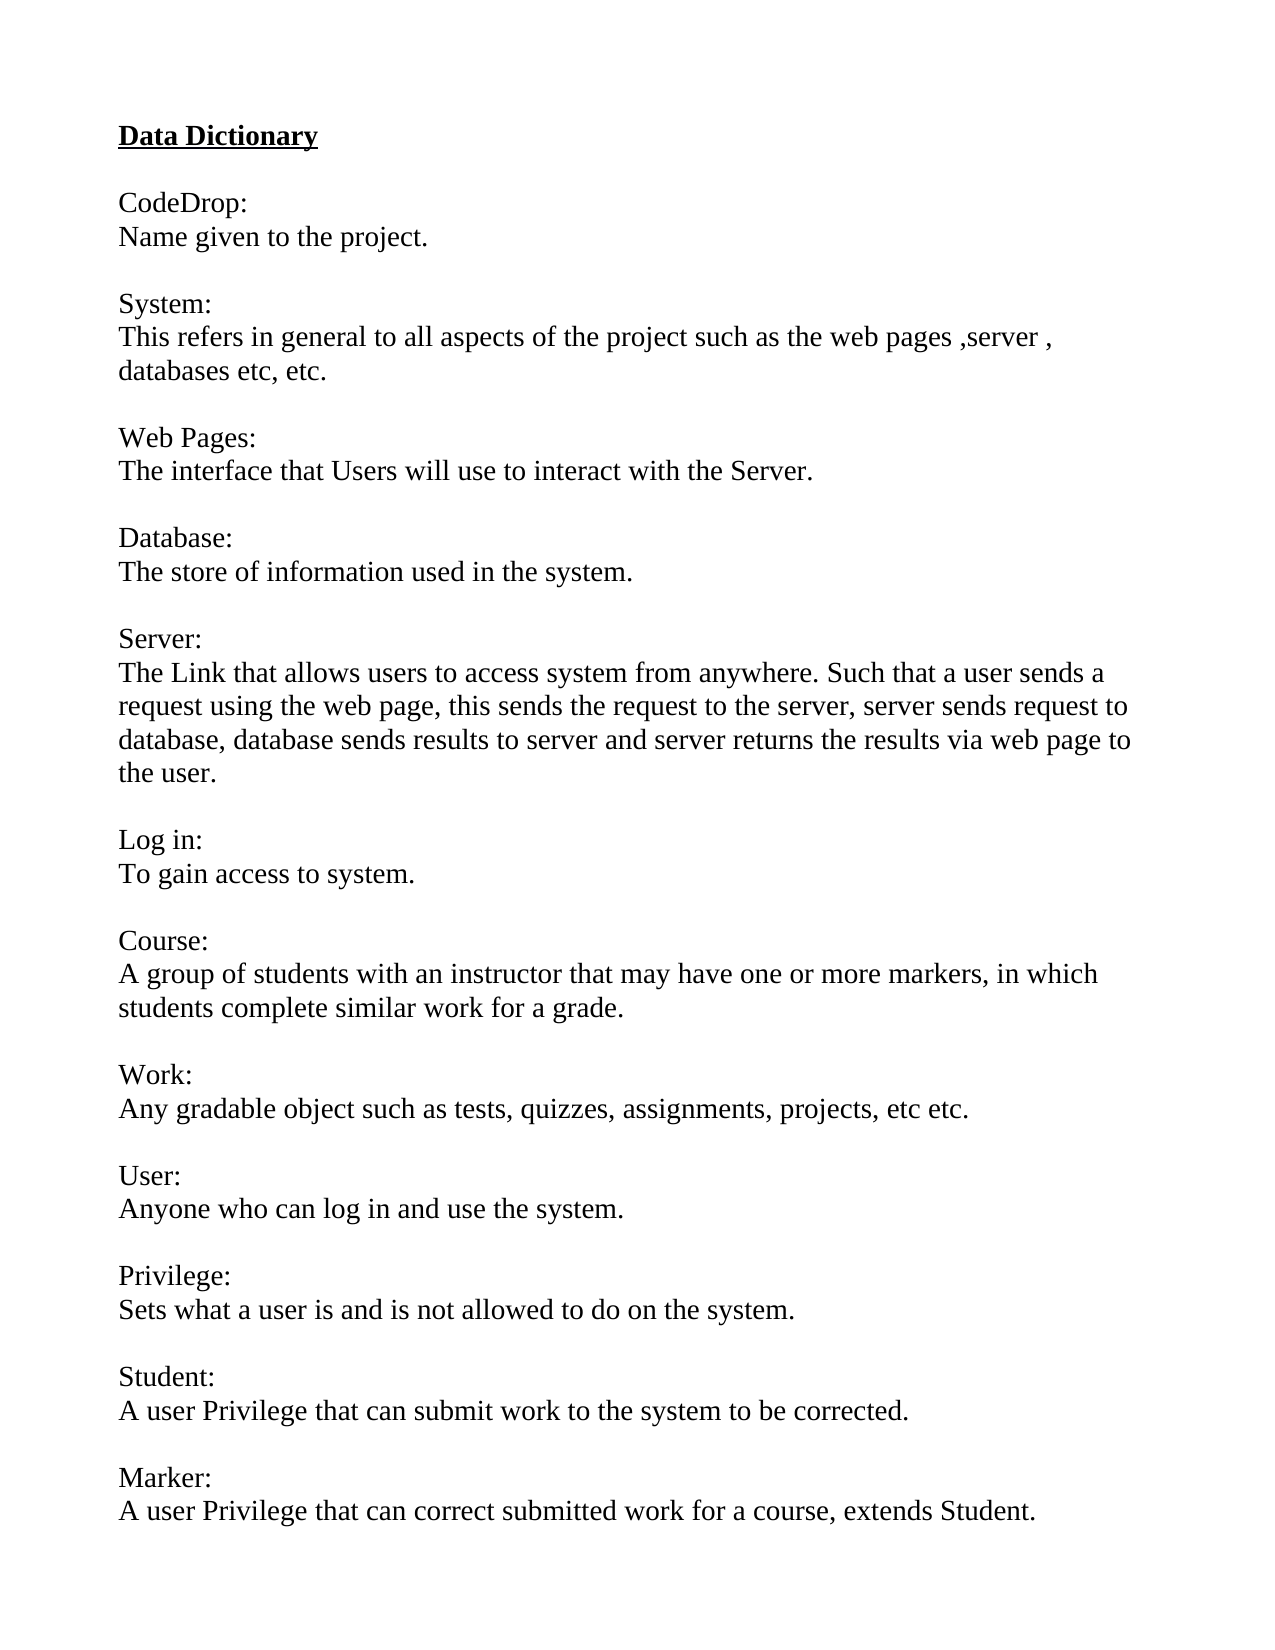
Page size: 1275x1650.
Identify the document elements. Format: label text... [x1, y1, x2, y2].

text To gain access to system. [118, 856, 1157, 889]
text System: [118, 286, 1157, 319]
text Privilege: [118, 1258, 1157, 1292]
text Work: [118, 1057, 1157, 1091]
text Server: [118, 621, 1157, 655]
text The interface that Users will use to interact with the Server. [118, 453, 1157, 487]
text A user Privilege that can correct submitted work for a course, extends Student. [118, 1493, 1157, 1527]
text A user Privilege that can submit work to the system to be corrected. [118, 1393, 1157, 1426]
text Any gradable object such as tests, quizzes, assignments, projects, etc etc. [118, 1091, 1157, 1124]
text Database: [118, 521, 1157, 554]
text Data Dictionary [118, 118, 1157, 152]
text Log in: [118, 822, 1157, 856]
text A group of students with an instructor that may have one or more markers, in which students complete similar work for a grade. [118, 957, 1157, 1024]
text Name given to the project. [118, 219, 1157, 252]
text Anyone who can log in and use the system. [118, 1191, 1157, 1225]
text Web Pages: [118, 420, 1157, 453]
text The Link that allows users to access system from anywhere. Such that a user sends a request using the web page, this sends the request to the server, server sends request to database, database sends results to server and server returns the results via web page to the user. [118, 655, 1157, 789]
text Student: [118, 1359, 1157, 1393]
text CodeDrop: [118, 185, 1157, 219]
text The store of information used in the system. [118, 554, 1157, 588]
text Marker: [118, 1460, 1157, 1493]
text Sets what a user is and is not allowed to do on the system. [118, 1292, 1157, 1326]
text This refers in general to all aspects of the project such as the web pages ,server , databases etc, etc. [118, 319, 1157, 386]
text User: [118, 1158, 1157, 1191]
text Course: [118, 923, 1157, 957]
